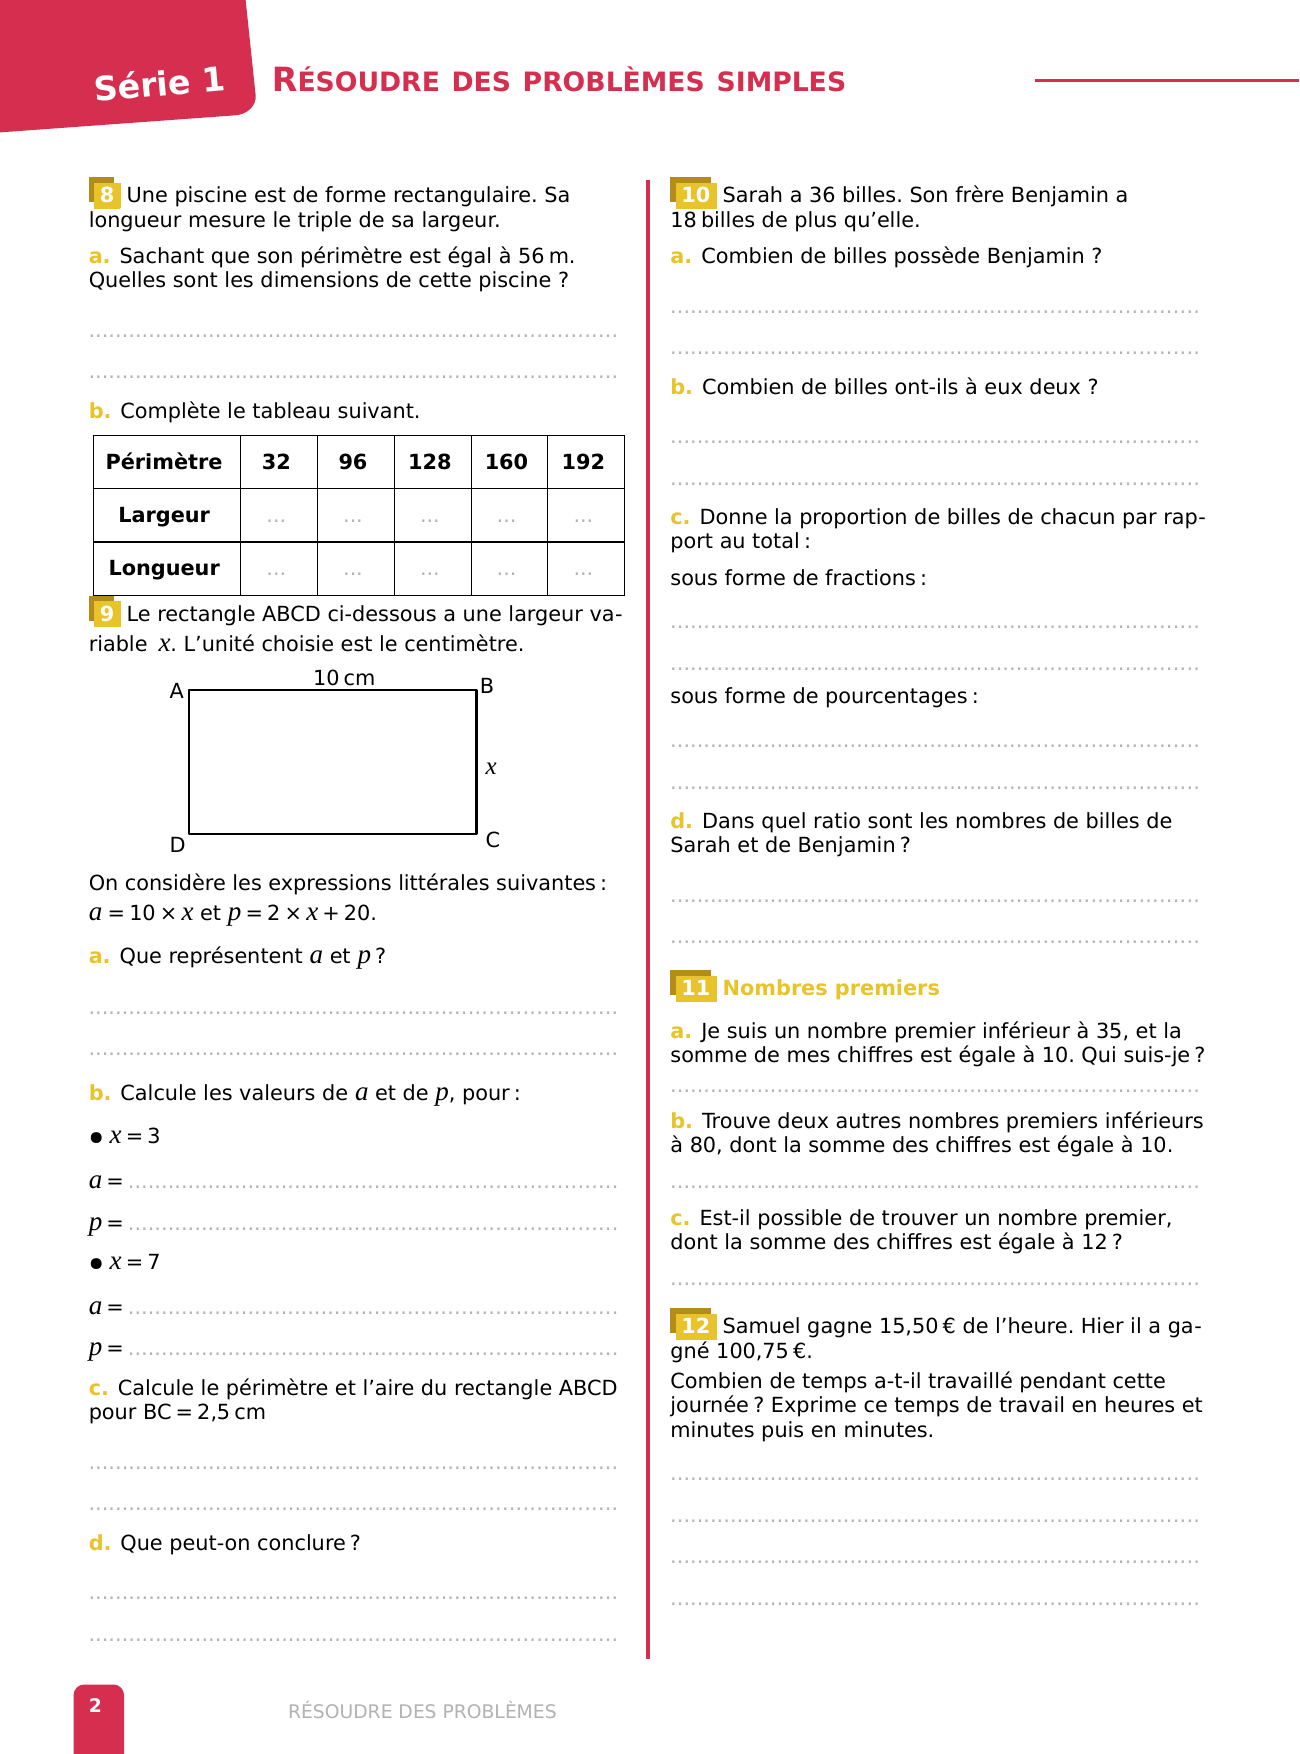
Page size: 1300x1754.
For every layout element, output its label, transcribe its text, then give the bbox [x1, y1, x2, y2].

subtitle Je suis un nombre premier inférieur à 35, et la somme de mes chiffres est égale à 10. Qui suis-je ? [670, 1019, 1211, 1067]
text p = [88, 1197, 629, 1238]
table_header 160 [472, 436, 547, 488]
text a = [88, 1156, 629, 1197]
subtitle sous forme de pourcentages : [670, 684, 1205, 709]
table_header 128 [395, 436, 471, 488]
table_cell ... [395, 543, 471, 594]
table_header Périmètre [94, 436, 240, 488]
table_cell ... [472, 489, 547, 541]
subtitle Le rectangle ABCD ci-dessous a une largeur va­riable x. L’unité choisie est le centimètre. [88, 596, 629, 658]
subtitle On considère les expressions littérales suivantes : a = 10 × x et p = 2 × x + 20. [88, 664, 623, 926]
table_cell ... [318, 543, 394, 594]
list Que peut-on conclure ? [88, 1531, 629, 1555]
table_cell ... [318, 489, 394, 541]
table_cell ... [241, 543, 317, 594]
list Calcule le périmètre et l’aire du rectangle ABCD pour BC = 2,5 cm [88, 1376, 629, 1424]
list Que représentent a et p ? [88, 938, 629, 969]
subtitle Sarah a 36 billes. Son frère Benjamin a 18 billes de plus qu’elle. [670, 177, 1211, 232]
subtitle Combien de temps a-t-il travaillé pendant cette journée ? Exprime ce temps de travail en heures et minutes puis en minutes. [670, 1369, 1205, 1442]
list Dans quel ratio sont les nombres de billes de Sarah et de Benjamin ? [670, 809, 1211, 858]
table_cell ... [241, 489, 317, 541]
list Combien de billes possède Benjamin ? [670, 244, 1211, 268]
subtitle Samuel gagne 15,50 € de l’heure. Hier il a ga­gné 100,75 €. [670, 1308, 1211, 1363]
list Calcule les valeurs de a et de p, pour : [88, 1076, 629, 1107]
table_cell ... [548, 489, 624, 541]
subtitle x = 3 [88, 1118, 623, 1149]
table_cell ... [472, 543, 547, 594]
list Trouve deux autres nombres premiers inférieurs à 80, dont la somme des chiffres est égale à 10. [670, 1109, 1211, 1158]
table_cell ... [548, 543, 624, 594]
list Est-il possible de trouver un nombre premier, dont la somme des chiffres est égale à 12 ? [670, 1206, 1211, 1254]
list Donne la proportion de billes de chacun par rap­port au total : [670, 505, 1211, 554]
list Complète le tableau suivant. [88, 399, 629, 423]
table_header 32 [241, 436, 317, 488]
table_cell Largeur [94, 489, 240, 541]
text p = [88, 1323, 629, 1364]
table_cell Longueur [94, 543, 240, 594]
list Combien de billes ont-ils à eux deux ? [670, 375, 1211, 399]
subtitle Une piscine est de forme rectangulaire. Sa longueur mesure le triple de sa largeur. [88, 177, 629, 232]
subtitle Nombres premiers [711, 970, 1211, 1001]
subtitle sous forme de fractions : [670, 566, 1205, 590]
table_header 192 [548, 436, 624, 488]
subtitle x = 7 [88, 1244, 623, 1275]
table_cell ... [395, 489, 471, 541]
list Sachant que son périmètre est égal à 56 m. Quelles sont les dimensions de cette piscine ? [88, 244, 629, 293]
table_header 96 [318, 436, 394, 488]
text a = [88, 1281, 629, 1323]
